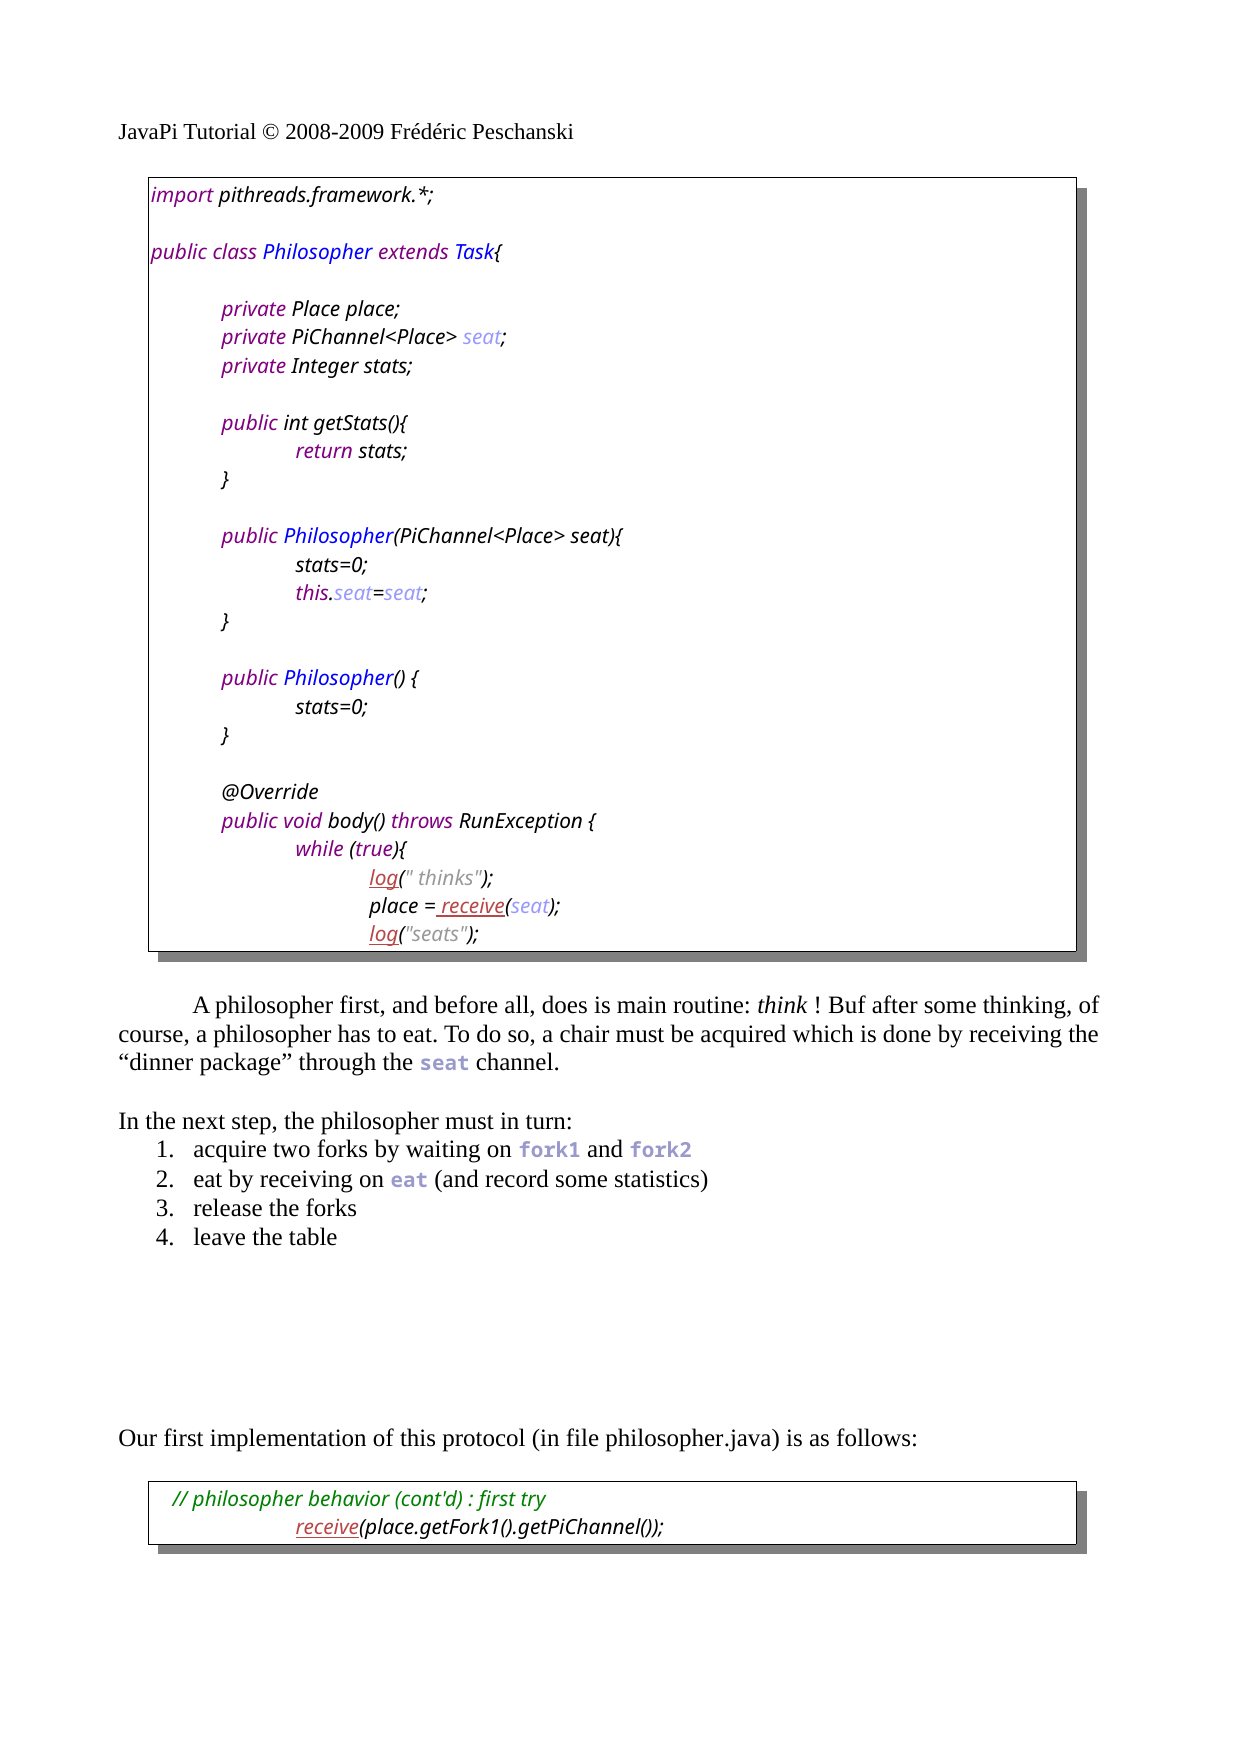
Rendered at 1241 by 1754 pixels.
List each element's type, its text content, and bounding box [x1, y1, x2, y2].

text place = receive(seat); [149, 888, 1076, 916]
text Our first implementation of this protocol (in file philosopher.java) is as follows: [118, 1423, 1122, 1452]
text public int getStats(){ [149, 404, 1076, 433]
text stats=0; [149, 689, 1076, 717]
text public Philosopher() { [149, 661, 1076, 689]
text import pithreads.framework.*; [149, 178, 1076, 208]
list acquire two forks by waiting on fork1 and fork2 [156, 1134, 1122, 1164]
text } [149, 461, 1076, 493]
text } [149, 604, 1076, 635]
text In the next step, the philosopher must in turn: [118, 1106, 1122, 1134]
text log(" thinks"); [149, 859, 1076, 888]
text private Place place; [149, 291, 1076, 319]
text public Philosopher(PiChannel<Place> seat){ [149, 518, 1076, 547]
text // philosopher behavior (cont'd) : first try [149, 1482, 1076, 1509]
text stats=0; [149, 547, 1076, 575]
text receive(place.getFork1().getPiChannel()); [149, 1509, 1076, 1544]
text private PiChannel<Place> seat; [149, 319, 1076, 348]
text public void body() throws RunException { [149, 803, 1076, 831]
text private Integer stats; [149, 348, 1076, 379]
text public class Philosopher extends Task{ [149, 234, 1076, 265]
text } [149, 717, 1076, 749]
list leave the table [156, 1222, 1122, 1251]
text return stats; [149, 433, 1076, 461]
text @Override [149, 774, 1076, 803]
text A philosopher first, and before all, does is main routine: think ! Buf after some thinking, of course, a philosopher has to eat. To do so, a chair must be acquired which is done by receiving the “dinner package” through the seat channel. [118, 990, 1122, 1077]
text log("seats"); [149, 916, 1076, 951]
list release the forks [156, 1193, 1122, 1222]
list eat by receiving on eat (and record some statistics) [156, 1164, 1122, 1193]
text while (true){ [149, 831, 1076, 859]
text this.seat=seat; [149, 575, 1076, 604]
